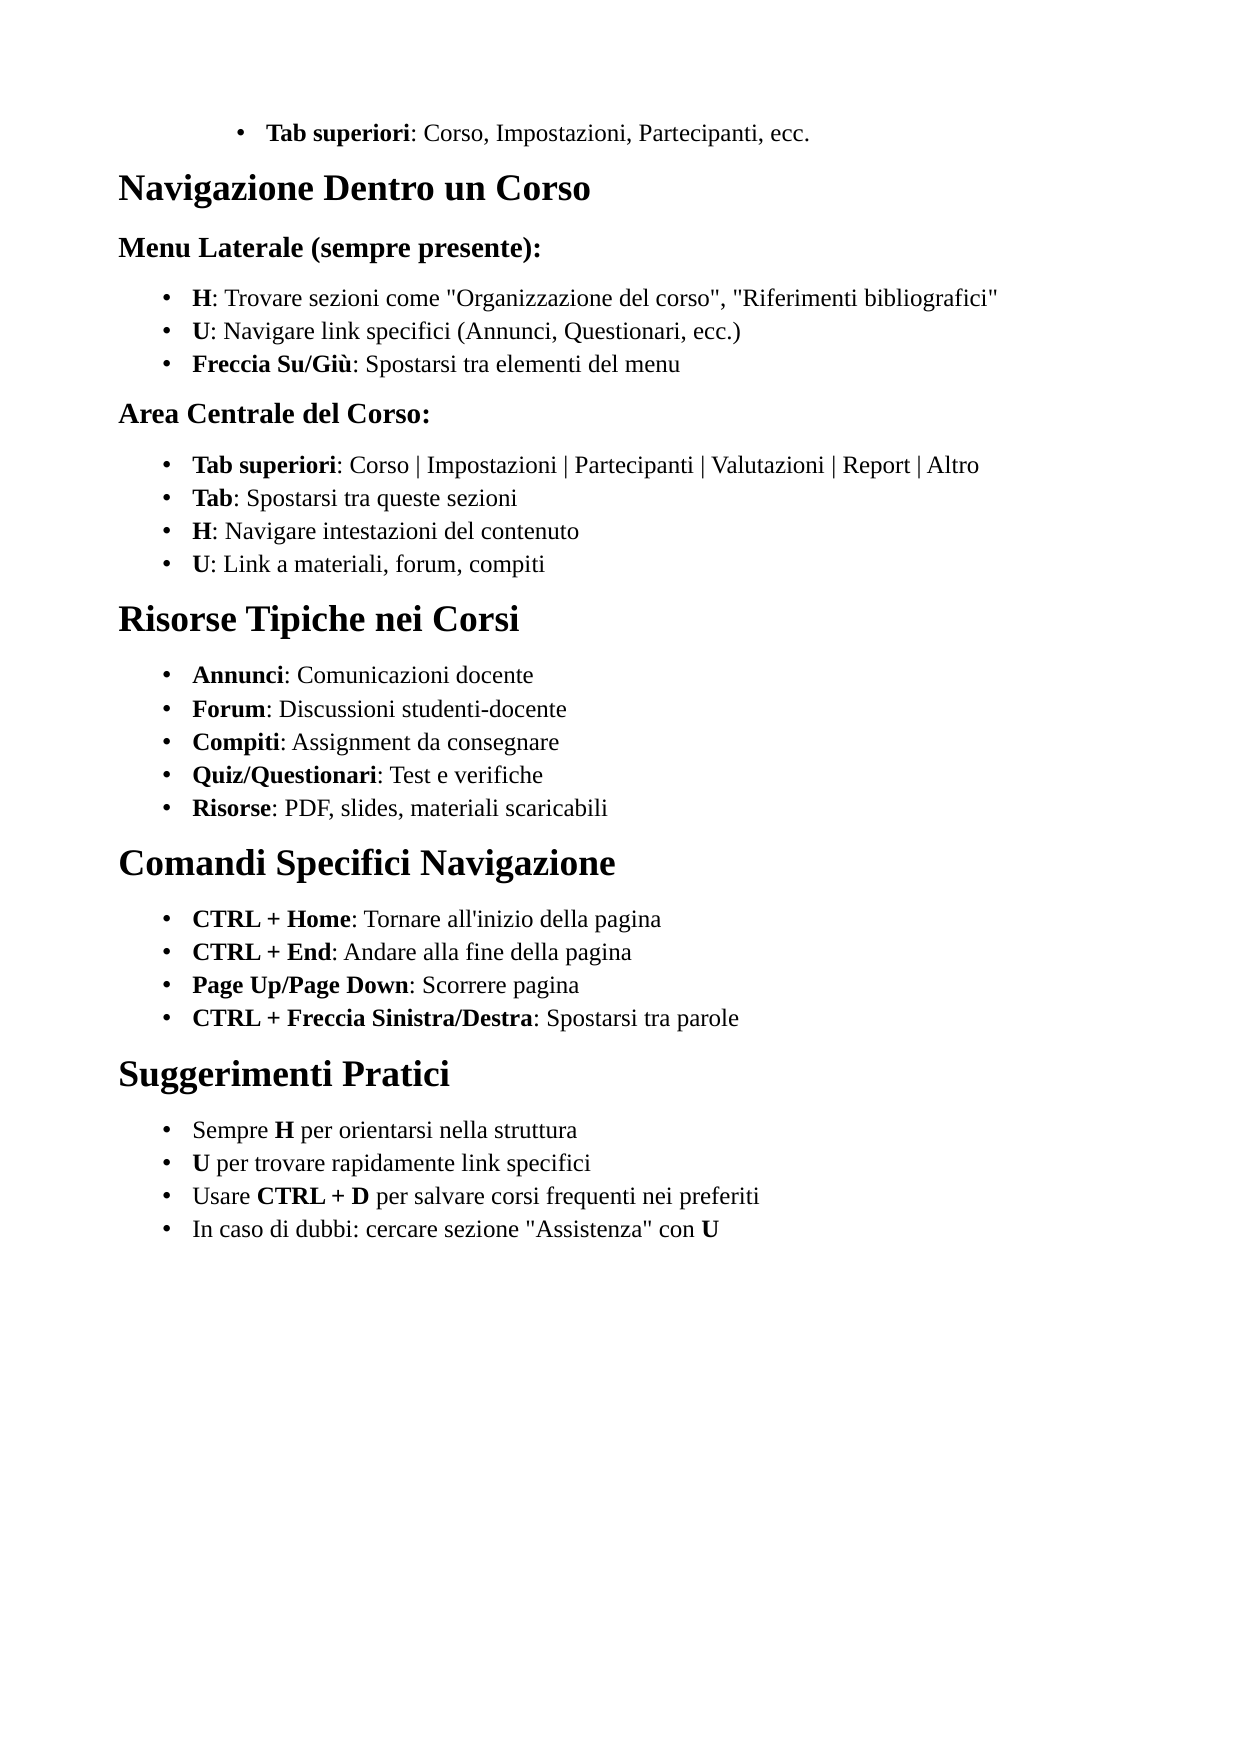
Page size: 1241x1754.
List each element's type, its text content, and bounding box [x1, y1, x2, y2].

list Usare CTRL + D per salvare corsi frequenti nei preferiti [162, 1181, 1122, 1210]
subtitle Comandi Specifici Navigazione [118, 840, 1122, 883]
list Annunci: Comunicazioni docente [162, 661, 1122, 689]
list Tab superiori: Corso, Impostazioni, Partecipanti, ecc. [236, 118, 1122, 147]
subtitle Menu Laterale (sempre presente): [118, 230, 1122, 263]
subtitle Suggerimenti Pratici [118, 1051, 1122, 1094]
list CTRL + End: Andare alla fine della pagina [162, 937, 1122, 966]
list Risorse: PDF, slides, materiali scaricabili [162, 793, 1122, 821]
list Tab superiori: Corso | Impostazioni | Partecipanti | Valutazioni | Report | Altro [162, 450, 1122, 478]
list CTRL + Home: Tornare all'inizio della pagina [162, 904, 1122, 933]
list Tab: Spostarsi tra queste sezioni [162, 483, 1122, 512]
list Freccia Su/Giù: Spostarsi tra elementi del menu [162, 349, 1122, 378]
list CTRL + Freccia Sinistra/Destra: Spostarsi tra parole [162, 1003, 1122, 1032]
subtitle Risorse Tipiche nei Corsi [118, 596, 1122, 639]
list H: Navigare intestazioni del contenuto [162, 516, 1122, 544]
list In caso di dubbi: cercare sezione "Assistenza" con U [162, 1214, 1122, 1243]
list Compiti: Assignment da consegnare [162, 727, 1122, 755]
list H: Trovare sezioni come "Organizzazione del corso", "Riferimenti bibliografici" [162, 283, 1122, 312]
list U: Navigare link specifici (Annunci, Questionari, ecc.) [162, 316, 1122, 345]
list Quiz/Questionari: Test e verifiche [162, 760, 1122, 788]
list Forum: Discussioni studenti-docente [162, 694, 1122, 722]
list U: Link a materiali, forum, compiti [162, 549, 1122, 578]
subtitle Navigazione Dentro un Corso [118, 166, 1122, 209]
list Sempre H per orientarsi nella struttura [162, 1115, 1122, 1144]
list U per trovare rapidamente link specifici [162, 1148, 1122, 1177]
subtitle Area Centrale del Corso: [118, 397, 1122, 430]
list Page Up/Page Down: Scorrere pagina [162, 971, 1122, 999]
